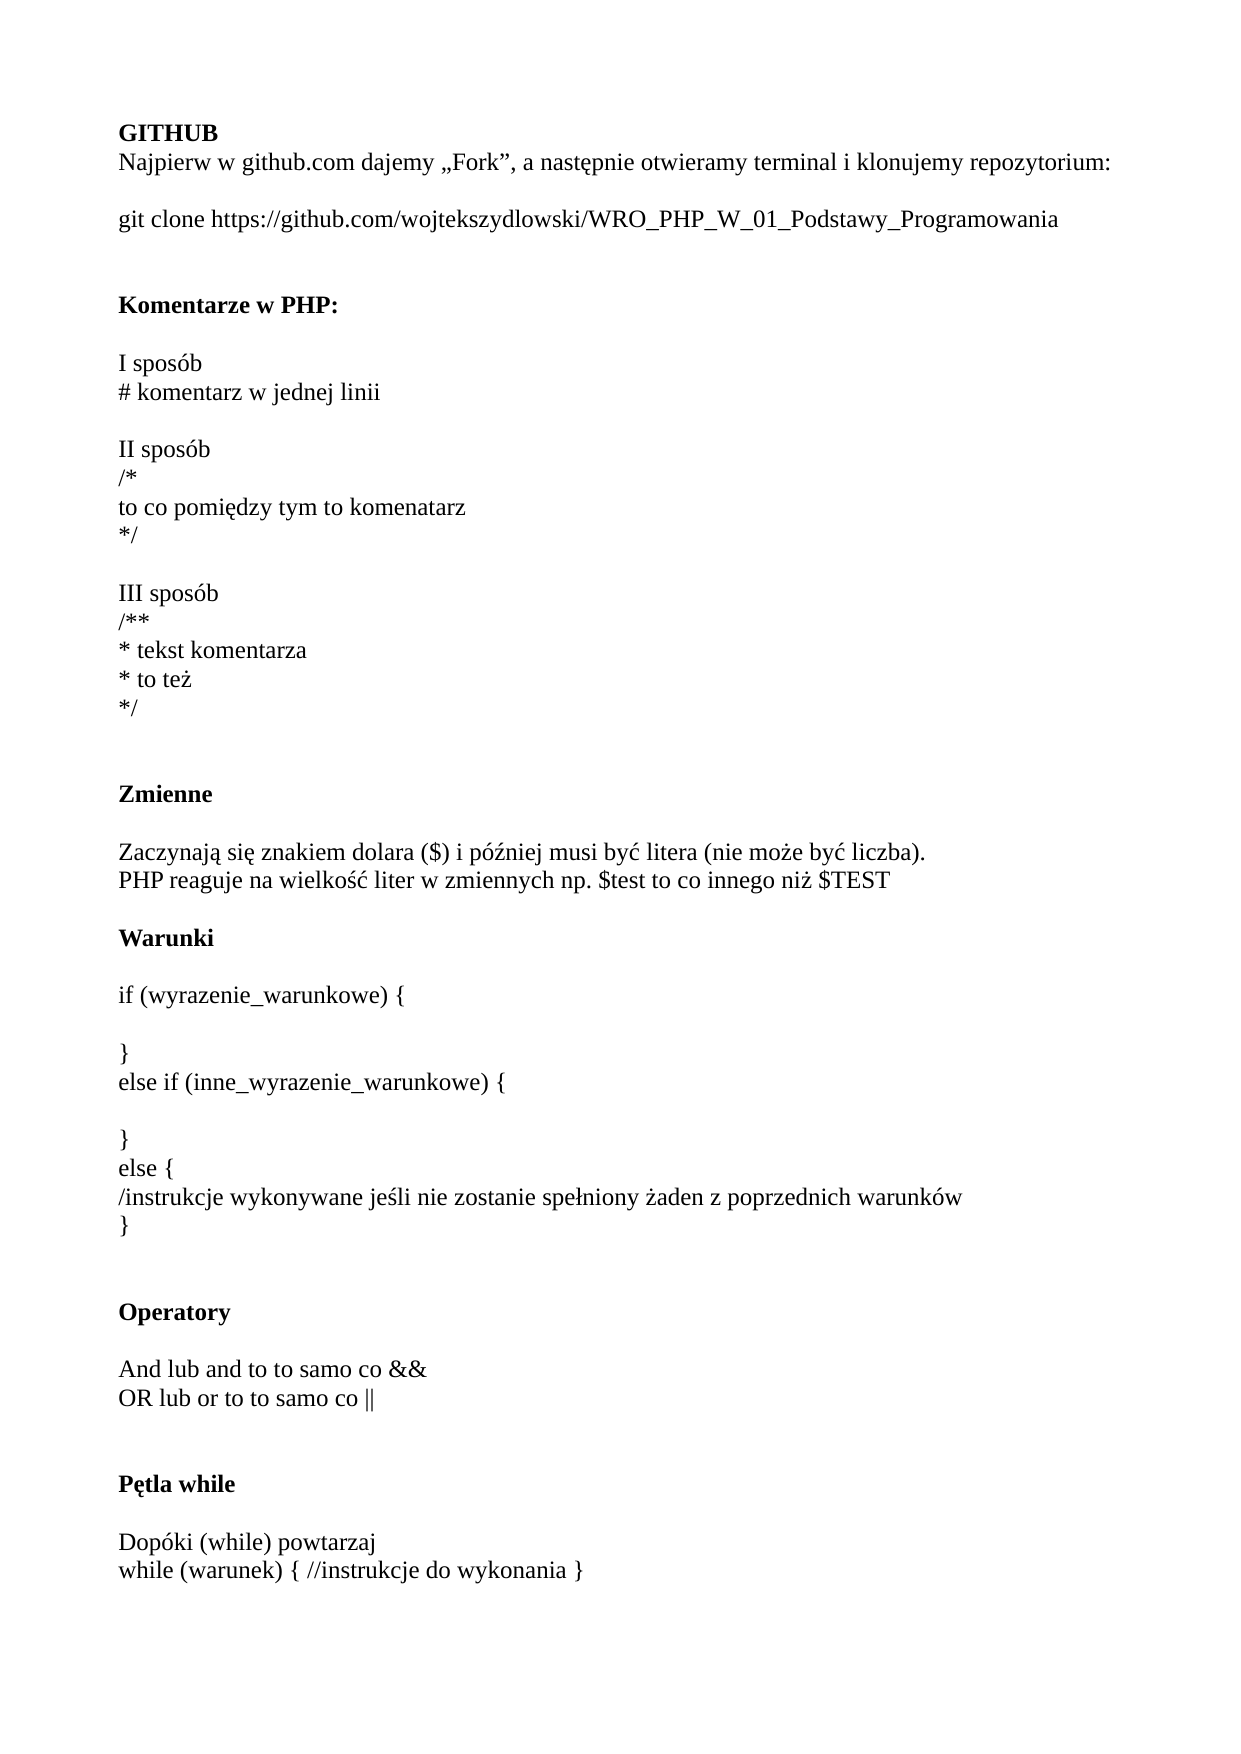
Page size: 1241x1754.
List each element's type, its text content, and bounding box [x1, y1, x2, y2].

text GITHUB [118, 118, 1122, 147]
text */ [118, 693, 1122, 722]
text } [118, 1038, 1122, 1067]
text } [118, 1124, 1122, 1153]
text /** [118, 607, 1122, 636]
text Najpierw w github.com dajemy „Fork”, a następnie otwieramy terminal i klonujemy repozytorium: [118, 147, 1122, 176]
text II sposób [118, 434, 1122, 463]
text Operatory [118, 1297, 1122, 1326]
text Warunki [118, 923, 1122, 952]
text */ [118, 521, 1122, 549]
text Dopóki (while) powtarzaj [118, 1527, 1122, 1556]
text I sposób [118, 348, 1122, 377]
text else { [118, 1153, 1122, 1182]
text if (wyrazenie_warunkowe) { [118, 981, 1122, 1009]
text git clone https://github.com/wojtekszydlowski/WRO_PHP_W_01_Podstawy_Programowania [118, 204, 1122, 233]
text /instrukcje wykonywane jeśli nie zostanie spełniony żaden z poprzednich warunków [118, 1182, 1122, 1211]
text III sposób [118, 578, 1122, 607]
text Pętla while [118, 1469, 1122, 1498]
text # komentarz w jednej linii [118, 377, 1122, 406]
text * tekst komentarza [118, 636, 1122, 664]
text while (warunek) { //instrukcje do wykonania } [118, 1556, 1122, 1584]
text /* [118, 463, 1122, 492]
text to co pomiędzy tym to komenatarz [118, 492, 1122, 521]
text Komentarze w PHP: [118, 291, 1122, 319]
text * to też [118, 664, 1122, 693]
text } [118, 1211, 1122, 1239]
text Zmienne [118, 779, 1122, 808]
text PHP reaguje na wielkość liter w zmiennych np. $test to co innego niż $TEST [118, 866, 1122, 894]
text OR lub or to to samo co || [118, 1383, 1122, 1412]
text Zaczynają się znakiem dolara ($) i później musi być litera (nie może być liczba). [118, 837, 1122, 866]
text And lub and to to samo co && [118, 1354, 1122, 1383]
text else if (inne_wyrazenie_warunkowe) { [118, 1067, 1122, 1096]
